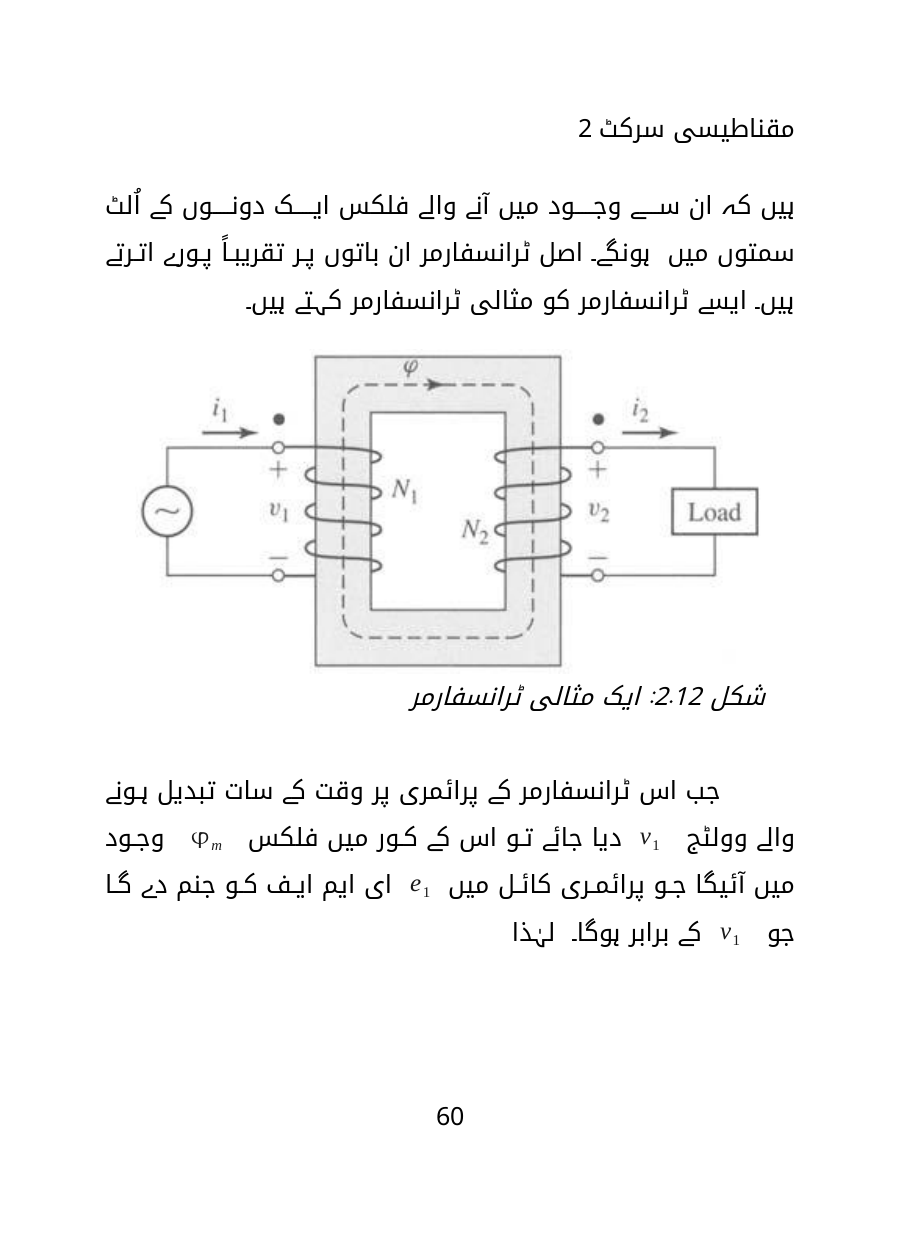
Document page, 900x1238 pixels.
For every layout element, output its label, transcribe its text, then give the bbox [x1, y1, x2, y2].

picture [135, 349, 765, 674]
text ہم شکل2.12 کی مدد سے ٹرانسفارمر کا مطالعہ کرتے ہیں۔ ہم فرض کرتے ہیں کہ پرائمری طرف پہ اور سیکنڈری طرف پہچکر ہیں اور یہ کہ ان دونوں کائلوں کا مزاحمت صفر ہے۔ ہم مزید یہ کہتے ہیں کہ فلکس سارا کا سارا کور میں ہی رہتا ہے اور دونوں کائلوں میں سے گزرتا ہے۔ کور میں برقی توانائی ضائع نہیں ہوتی اور اس کی پرمیبلٹی اتنی زیادہ ہے کہ محرک کرنٹ نا ہونے کے برابر ہے۔ کرنٹ اورکی سمتیں یوں رکھی گئی ہیں کہ ان سے وجود میں آنے والے فلکس ایک دونوں کے اُلٹ سمتوں میں ہونگے۔ اصل ٹرانسفارمر ان باتوں پر تقریباً پورے اترتے ہیں۔ ایسے ٹرانسفارمر کو مثالی ٹرانسفارمر کہتے ہیں۔ [105, 182, 795, 324]
text جب اس ٹرانسفارمر کے پرائمری پر وقت کے سات تبدیل ہونے والے وولٹج دیا جائے تو اس کے کور میں فلکس وجود میں آئیگا جو پرائمری کائل میںای ایم ایف کو جنم دے گا جو کے برابر ہوگا۔ لہٰذا [105, 767, 795, 957]
text شکل 2.12: ایک مثالی ٹرانسفارمر [135, 674, 765, 721]
